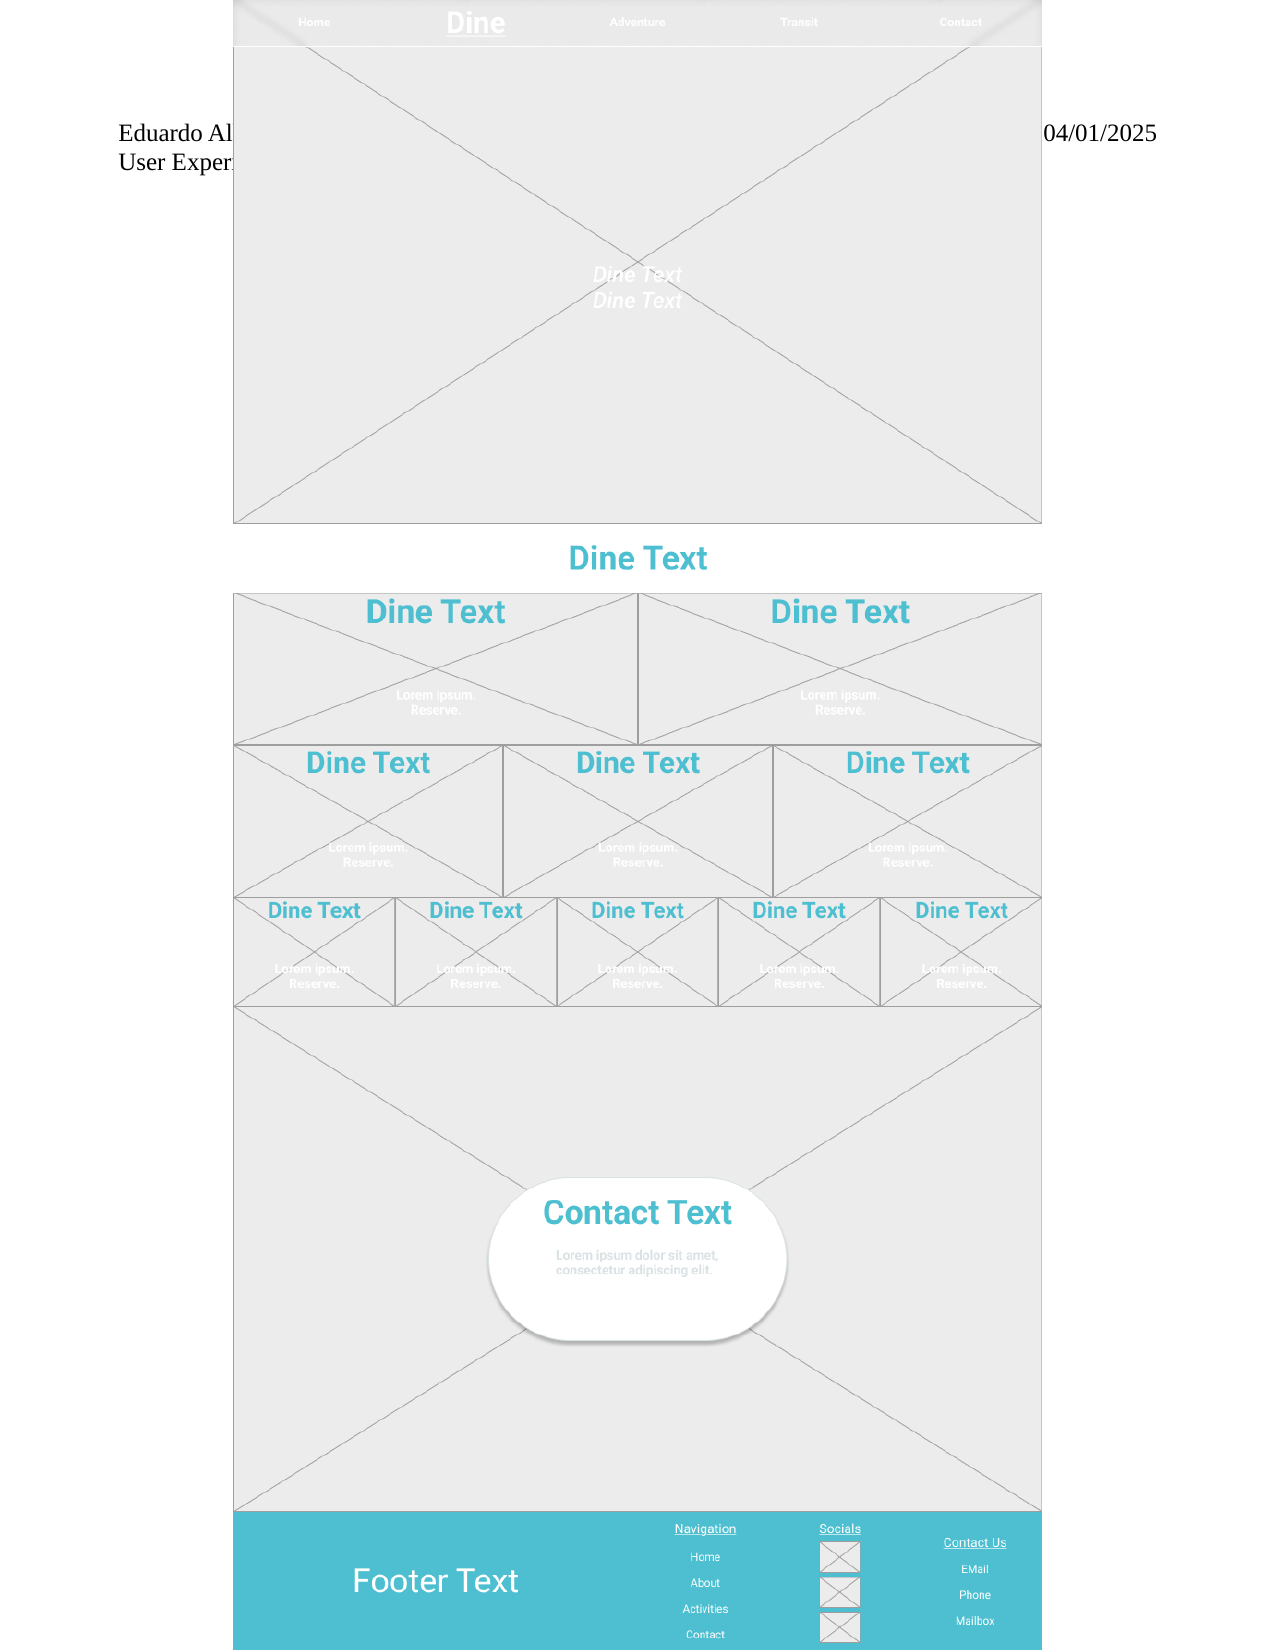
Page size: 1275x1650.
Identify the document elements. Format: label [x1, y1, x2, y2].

picture [233, 0, 1042, 1650]
